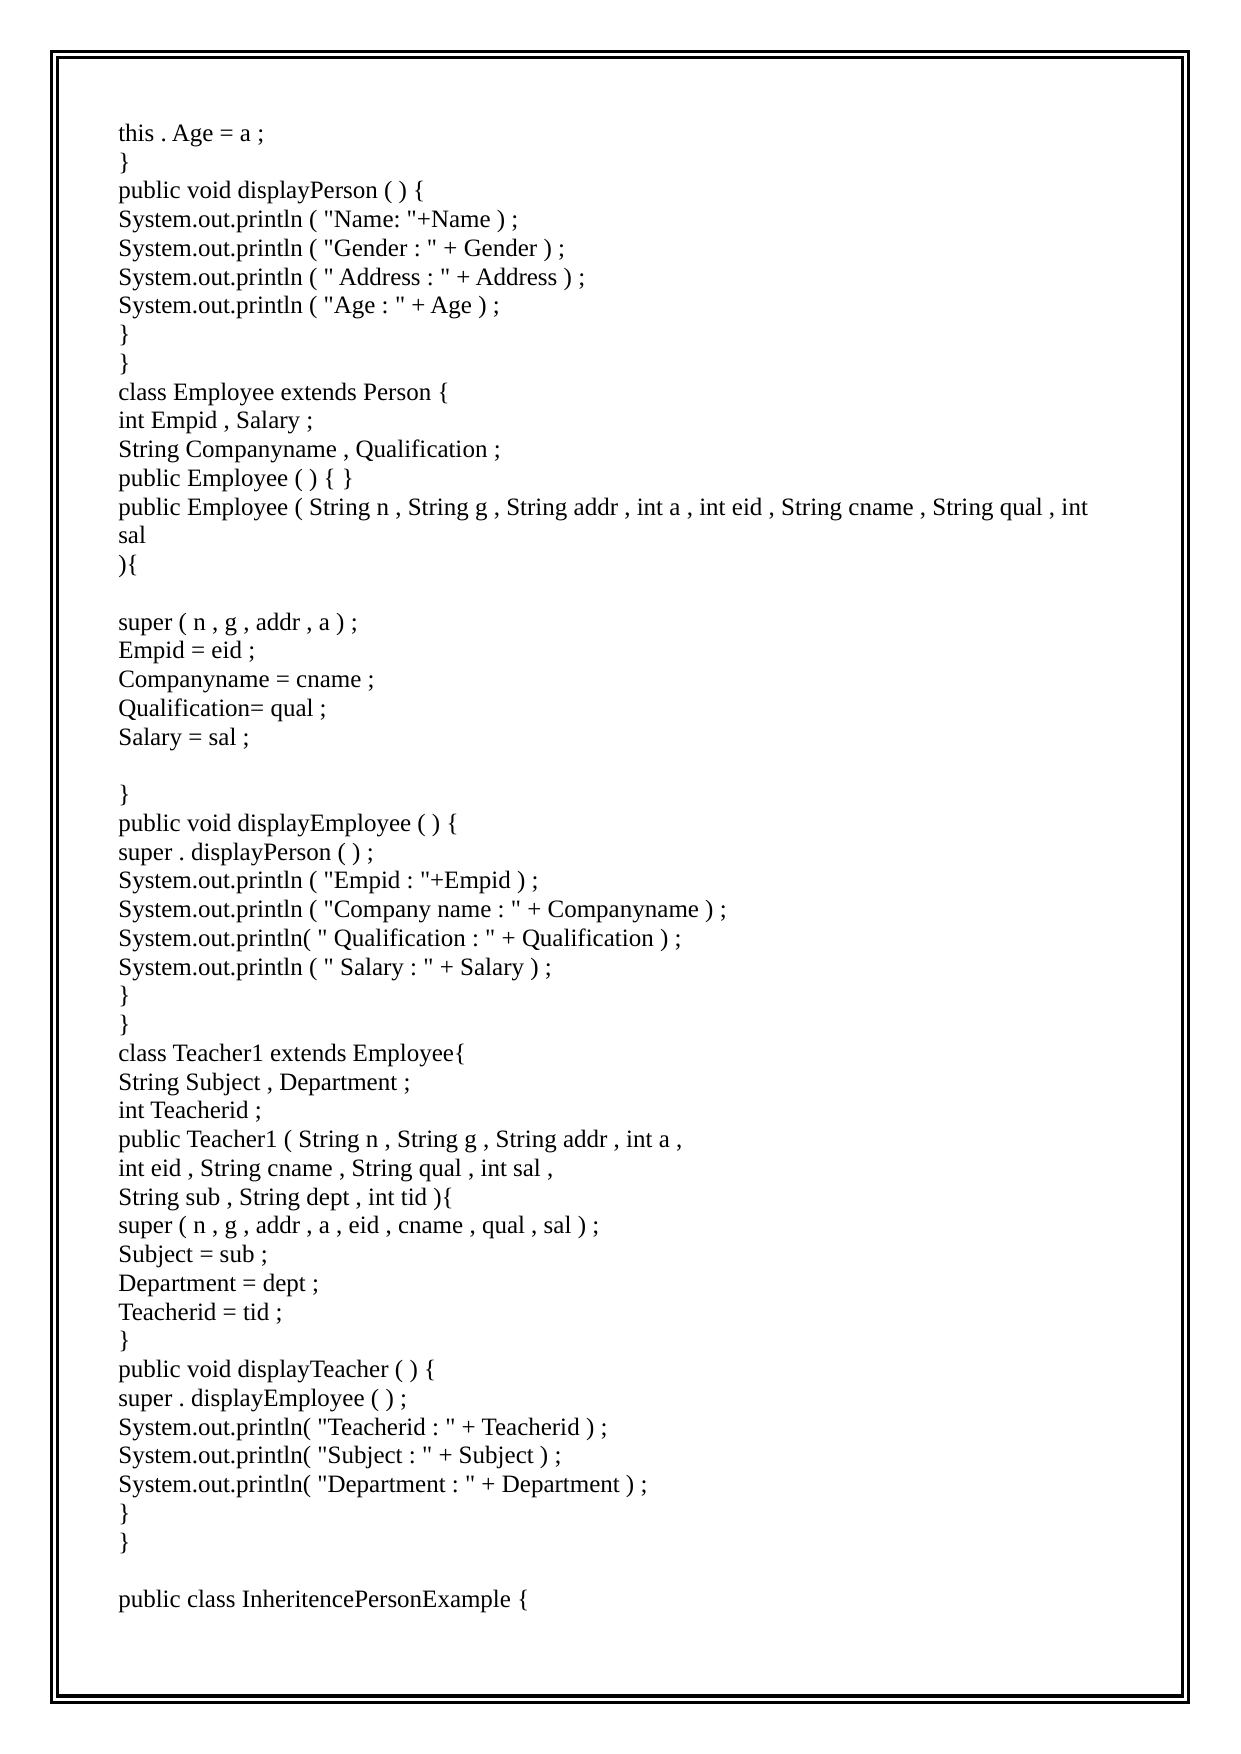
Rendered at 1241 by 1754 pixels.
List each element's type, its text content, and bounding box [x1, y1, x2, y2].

text Empid = eid ; [118, 636, 1122, 664]
text public Employee ( ) { } [118, 463, 1122, 492]
text } [118, 1009, 1122, 1038]
text super . displayPerson ( ) ; [118, 837, 1122, 866]
text } [118, 147, 1122, 176]
text class Employee extends Person { [118, 377, 1122, 406]
text Teacherid = tid ; [118, 1297, 1122, 1326]
text this . Age = a ; [118, 118, 1122, 147]
text } [118, 1326, 1122, 1354]
text ){ [118, 549, 1122, 578]
text Subject = sub ; [118, 1239, 1122, 1268]
text } [118, 319, 1122, 348]
text System.out.println ( " Address : " + Address ) ; [118, 262, 1122, 291]
text System.out.println ( "Empid : "+Empid ) ; [118, 866, 1122, 894]
text System.out.println ( " Salary : " + Salary ) ; [118, 952, 1122, 981]
text public Teacher1 ( String n , String g , String addr , int a , [118, 1124, 1122, 1153]
text String sub , String dept , int tid ){ [118, 1182, 1122, 1211]
text public void displayEmployee ( ) { [118, 808, 1122, 837]
text System.out.println ( "Company name : " + Companyname ) ; [118, 894, 1122, 923]
text public void displayTeacher ( ) { [118, 1354, 1122, 1383]
text Salary = sal ; [118, 722, 1122, 751]
text public Employee ( String n , String g , String addr , int a , int eid , String cname , String qual , int sal [118, 492, 1122, 549]
text int Teacherid ; [118, 1096, 1122, 1124]
text System.out.println ( "Gender : " + Gender ) ; [118, 233, 1122, 262]
text super . displayEmployee ( ) ; [118, 1383, 1122, 1412]
text System.out.println( "Subject : " + Subject ) ; [118, 1441, 1122, 1469]
text Companyname = cname ; [118, 664, 1122, 693]
text String Subject , Department ; [118, 1067, 1122, 1096]
text } [118, 348, 1122, 377]
text String Companyname , Qualification ; [118, 434, 1122, 463]
text System.out.println( "Teacherid : " + Teacherid ) ; [118, 1412, 1122, 1441]
text } [118, 1498, 1122, 1527]
text System.out.println( " Qualification : " + Qualification ) ; [118, 923, 1122, 952]
text super ( n , g , addr , a , eid , cname , qual , sal ) ; [118, 1211, 1122, 1239]
text class Teacher1 extends Employee{ [118, 1038, 1122, 1067]
text int eid , String cname , String qual , int sal , [118, 1153, 1122, 1182]
text } [118, 981, 1122, 1009]
text public class InheritencePersonExample { [118, 1584, 1122, 1613]
text Department = dept ; [118, 1268, 1122, 1297]
text } [118, 779, 1122, 808]
text System.out.println ( "Name: "+Name ) ; [118, 204, 1122, 233]
text public void displayPerson ( ) { [118, 176, 1122, 204]
text super ( n , g , addr , a ) ; [118, 607, 1122, 636]
text Qualification= qual ; [118, 693, 1122, 722]
text } [118, 1527, 1122, 1556]
text System.out.println ( "Age : " + Age ) ; [118, 291, 1122, 319]
text System.out.println( "Department : " + Department ) ; [118, 1469, 1122, 1498]
text int Empid , Salary ; [118, 406, 1122, 434]
